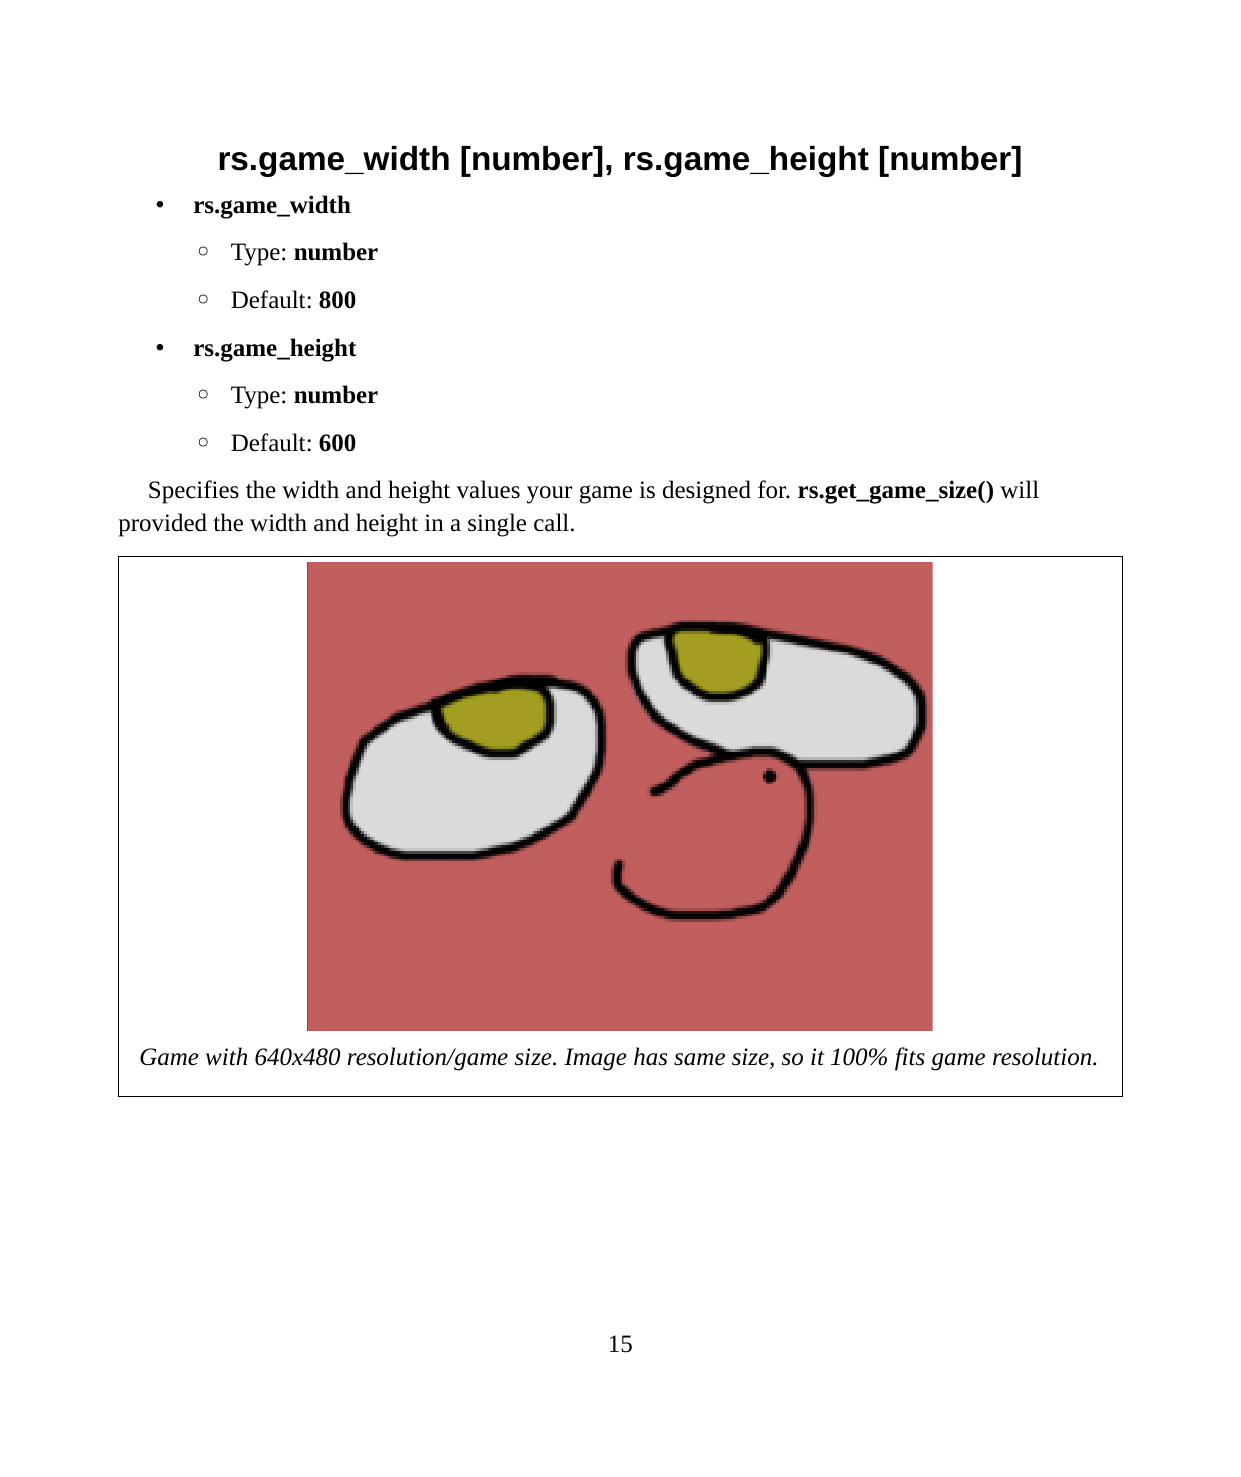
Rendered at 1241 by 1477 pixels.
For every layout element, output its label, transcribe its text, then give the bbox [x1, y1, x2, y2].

list Default: 600 [193, 428, 1122, 457]
list rs.game_height [156, 333, 1122, 361]
table_header [119, 557, 1122, 1037]
text Specifies the width and height values your game is designed for. rs.get_game_size() will provided the width and height in a single call. [118, 476, 1122, 537]
list Type: number [193, 237, 1122, 266]
list Type: number [193, 380, 1122, 409]
table_cell Game with 640x480 resolution/game size. Image has same size, so it 100% fits game resolution. [119, 1037, 1122, 1096]
picture [307, 562, 933, 1031]
list rs.game_width [156, 190, 1122, 219]
list Default: 800 [193, 285, 1122, 314]
subtitle rs.game_width [number], rs.game_height [number] [118, 139, 1122, 177]
